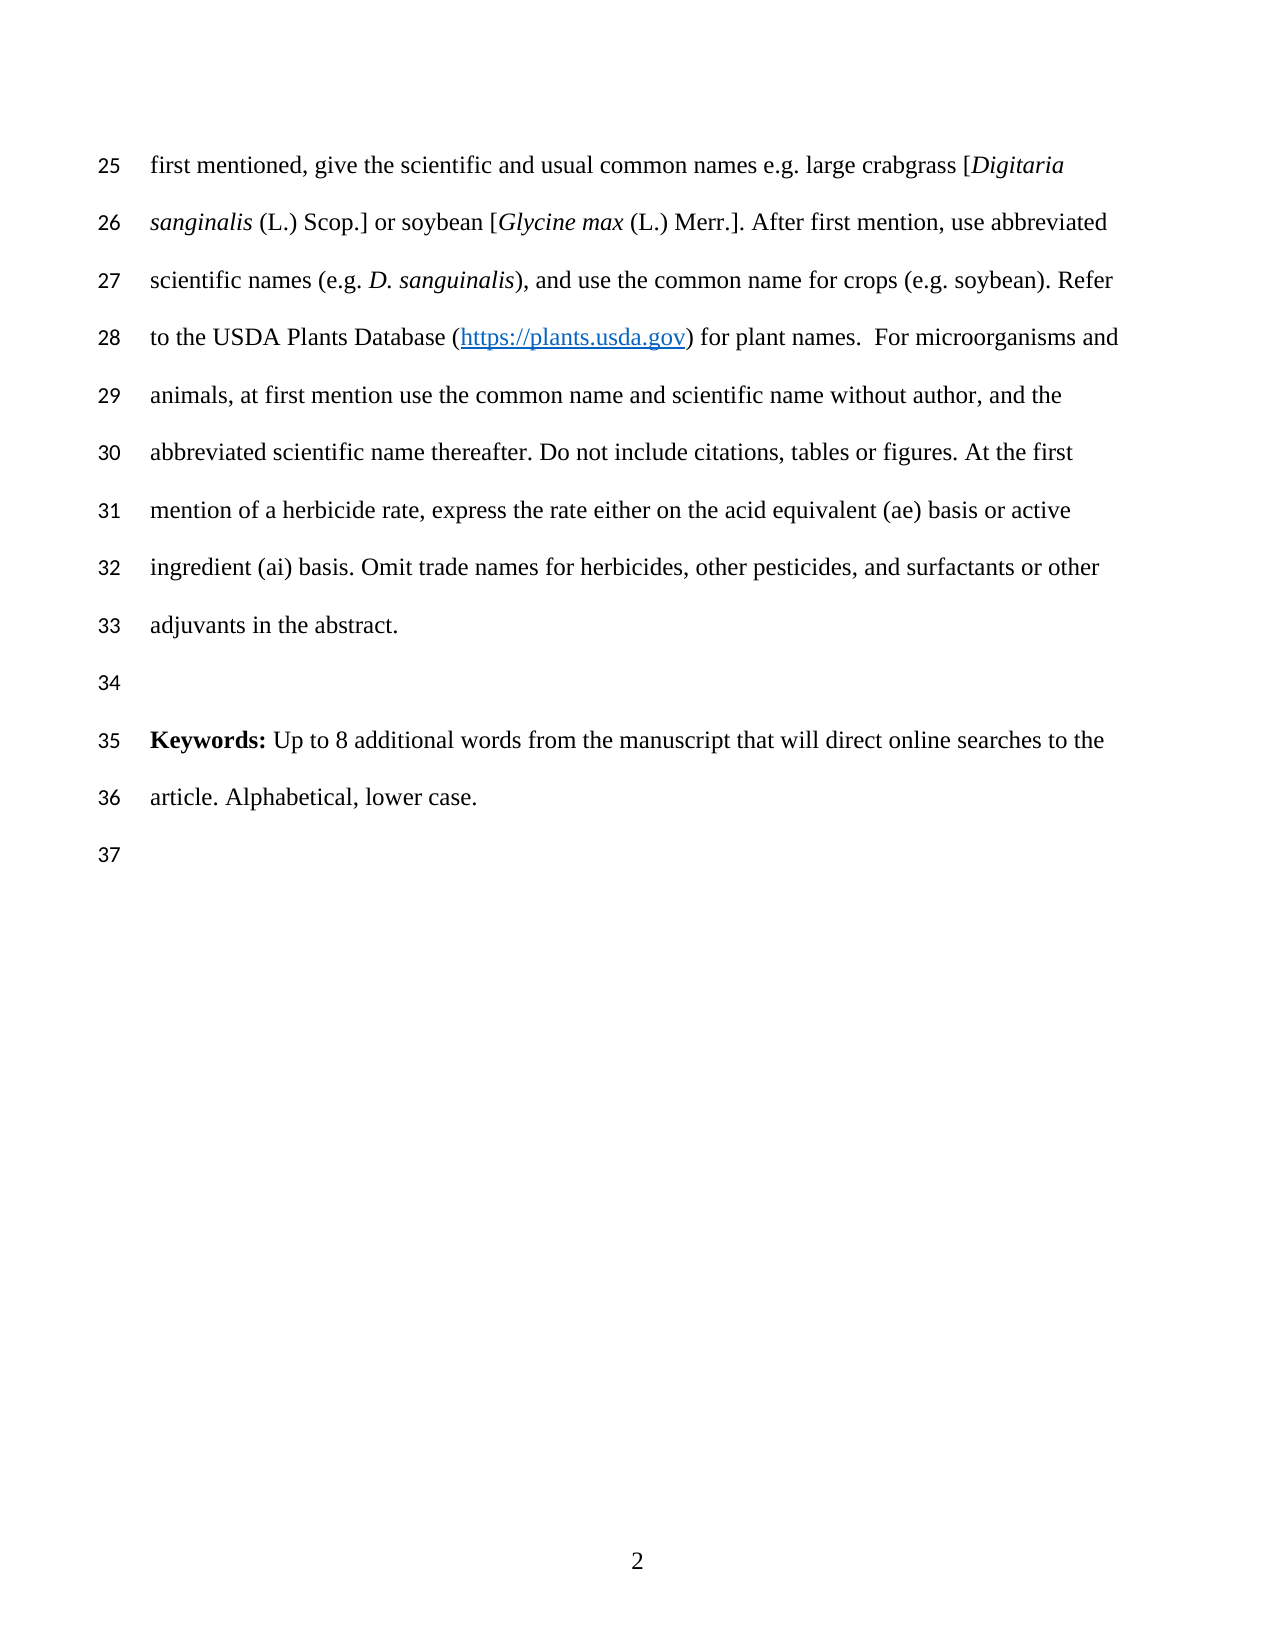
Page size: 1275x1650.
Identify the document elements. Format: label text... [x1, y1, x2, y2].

text Keywords: Up to 8 additional words from the manuscript that will direct online searches to the article. Alphabetical, lower case. [150, 725, 1125, 811]
text first mentioned, give the scientific and usual common names e.g. large crabgrass [Digitaria sanginalis (L.) Scop.] or soybean [Glycine max (L.) Merr.]. After first mention, use abbreviated scientific names (e.g. D. sanguinalis), and use the common name for crops (e.g. soybean). Refer to the USDA Plants Database (https://plants.usda.gov) for plant names. For microorganisms and animals, at first mention use the common name and scientific name without author, and the abbreviated scientific name thereafter. Do not include citations, tables or figures. At the first mention of a herbicide rate, express the rate either on the acid equivalent (ae) basis or active ingredient (ai) basis. Omit trade names for herbicides, other pesticides, and surfactants or other adjuvants in the abstract. [150, 150, 1125, 639]
